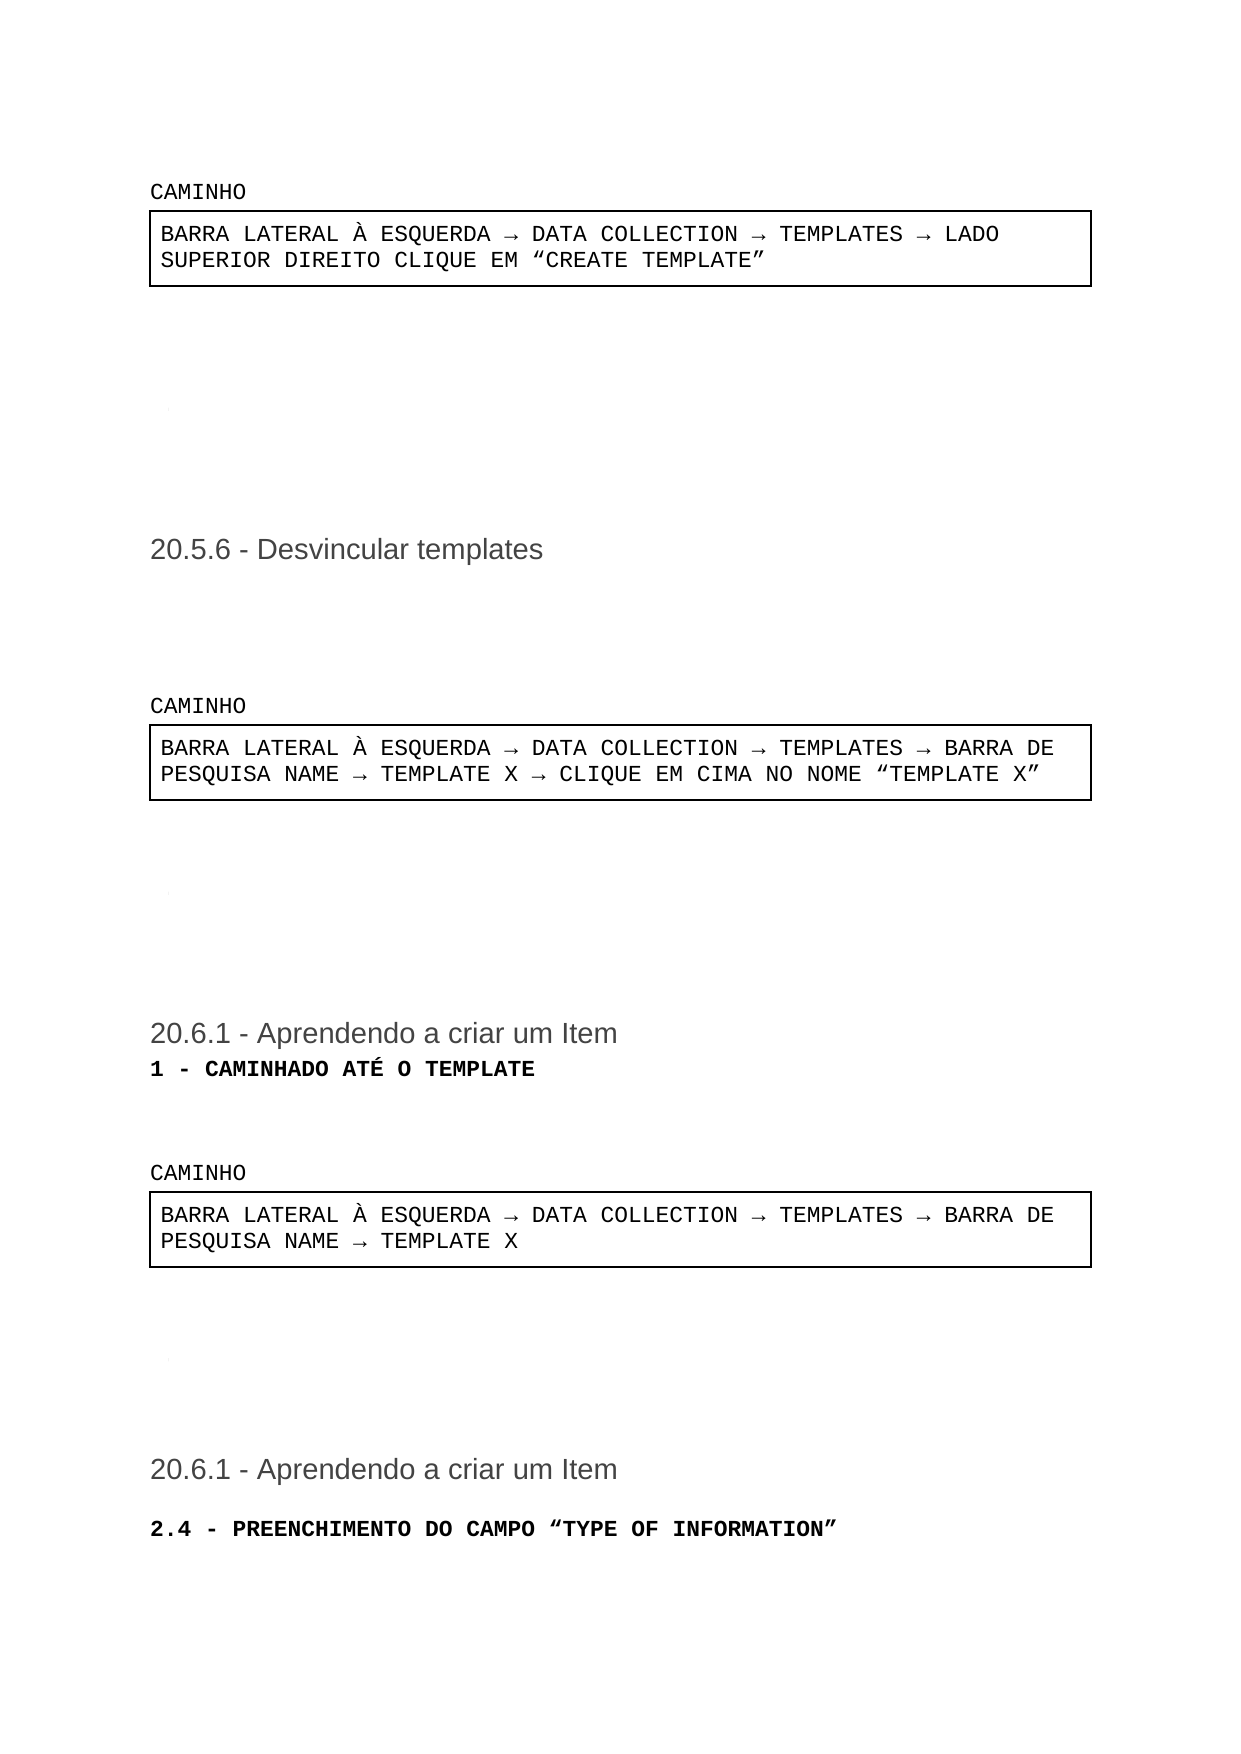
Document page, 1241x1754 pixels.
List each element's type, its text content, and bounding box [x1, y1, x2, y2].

subtitle 20.6.1 - Aprendendo a criar um Item [150, 1452, 1090, 1485]
text 1 - CAMINHADO ATÉ O TEMPLATE [150, 1057, 1090, 1083]
subtitle 20.6.1 - Aprendendo a criar um Item [150, 1016, 1090, 1049]
text CAMINHO [150, 1161, 1090, 1187]
text 2.4 - PREENCHIMENTO DO CAMPO “TYPE OF INFORMATION” [150, 1517, 1090, 1543]
subtitle 20.5.6 - Desvincular templates [150, 532, 1090, 565]
table_header BARRA LATERAL À ESQUERDA → DATA COLLECTION → TEMPLATES → BARRA DE PESQUISA NAME → TEMPLATE X → CLIQUE EM CIMA NO NOME “TEMPLATE X” [151, 726, 1090, 799]
table_header BARRA LATERAL À ESQUERDA → DATA COLLECTION → TEMPLATES → LADO SUPERIOR DIREITO CLIQUE EM “CREATE TEMPLATE” [151, 212, 1090, 285]
table_header BARRA LATERAL À ESQUERDA → DATA COLLECTION → TEMPLATES → BARRA DE PESQUISA NAME → TEMPLATE X [151, 1193, 1090, 1266]
text CAMINHO [150, 694, 1090, 720]
text CAMINHO [150, 180, 1090, 206]
